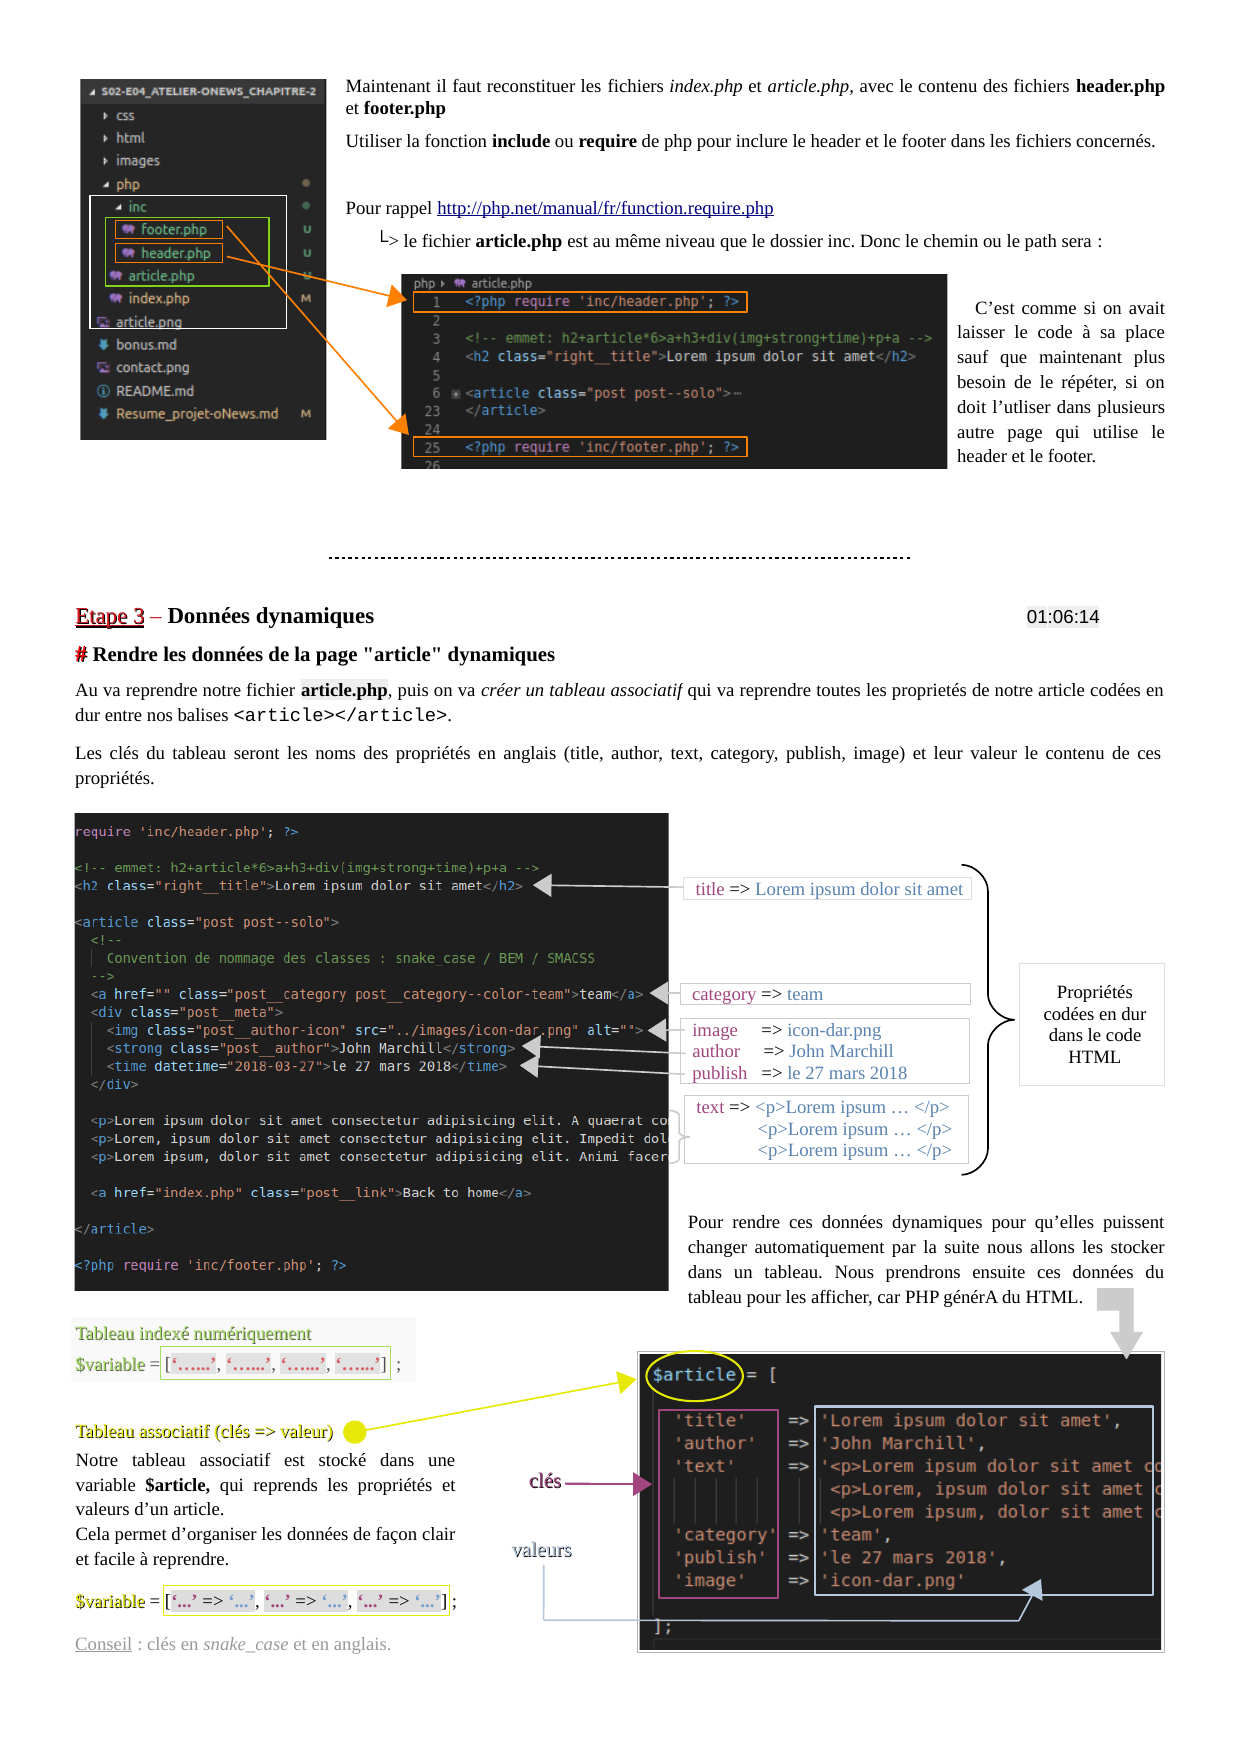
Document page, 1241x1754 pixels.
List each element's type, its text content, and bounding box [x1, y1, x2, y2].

text Tableau indexé numériquement [416, 1322, 1119, 1344]
text [75, 297, 401, 467]
text $variable = [75, 1590, 163, 1612]
text [363, 1420, 637, 1442]
text Pour rendre ces données dynamiques pour qu’elles puissent changer automatiquement par la suite nous allons les stocker dans un tableau. Nous prendrons ensuite ces données du tableau pour les afficher, car PHP générA du HTML. [75, 1211, 1165, 1307]
text # Rendre les données de la page "article" dynamiques [75, 641, 1165, 667]
picture [80, 79, 327, 440]
picture [270, 269, 286, 291]
picture [816, 1408, 1152, 1594]
text C’est comme si on avait laisser le code à sa place sauf que maintenant plus besoin de le répéter, si on doit l’utliser dans plusieurs autre page qui utilise le header et le footer. [948, 297, 1165, 467]
text Etape 3 – Données dynamiques 01:06:14 [75, 602, 1165, 629]
text Tableau indexé numériquement [1134, 1322, 1165, 1344]
text Au va reprendre notre fichier article.php, puis on va créer un tableau associatif qui va reprendre toutes les proprietés de notre article codées en dur entre nos balises <article></article>. [75, 679, 1165, 727]
text Utiliser la fonction include ou require de php pour inclure le header et le footer dans les fichiers concernés. [327, 130, 1165, 151]
picture [287, 273, 327, 338]
text [‘...’ => ‘...’, ‘...’ => ‘...’, ‘...’ => ‘...’] [164, 1590, 449, 1612]
text Maintenant il faut reconstituer les fichiers index.php et article.php, avec le contenu des fichiers header.php et footer.php [75, 75, 1165, 118]
text Pour rappel http://php.net/manual/fr/function.require.php [327, 197, 1165, 218]
text [545, 1590, 637, 1612]
picture [401, 274, 948, 469]
text ; [450, 1590, 542, 1612]
picture [74, 813, 669, 1291]
picture [539, 1048, 669, 1072]
text Tableau associatif (clés => valeur) [75, 1420, 351, 1442]
text $variable = [‘…...’, ‘…...’, ‘…...’, ‘…...’] ; [416, 1353, 637, 1374]
picture [91, 196, 286, 328]
text Les clés du tableau seront les noms des propriétés en anglais (title, author, text, category, publish, image) et leur valeur le contenu de ces propriétés. [75, 742, 1165, 788]
text └> le fichier article.php est au même niveau que le dossier inc. Donc le chemin ou le path sera : [327, 230, 1165, 251]
text Conseil : clés en snake_case et en anglais. [75, 1633, 1165, 1654]
picture [639, 1354, 1162, 1650]
picture [648, 1354, 741, 1400]
picture [106, 218, 268, 285]
